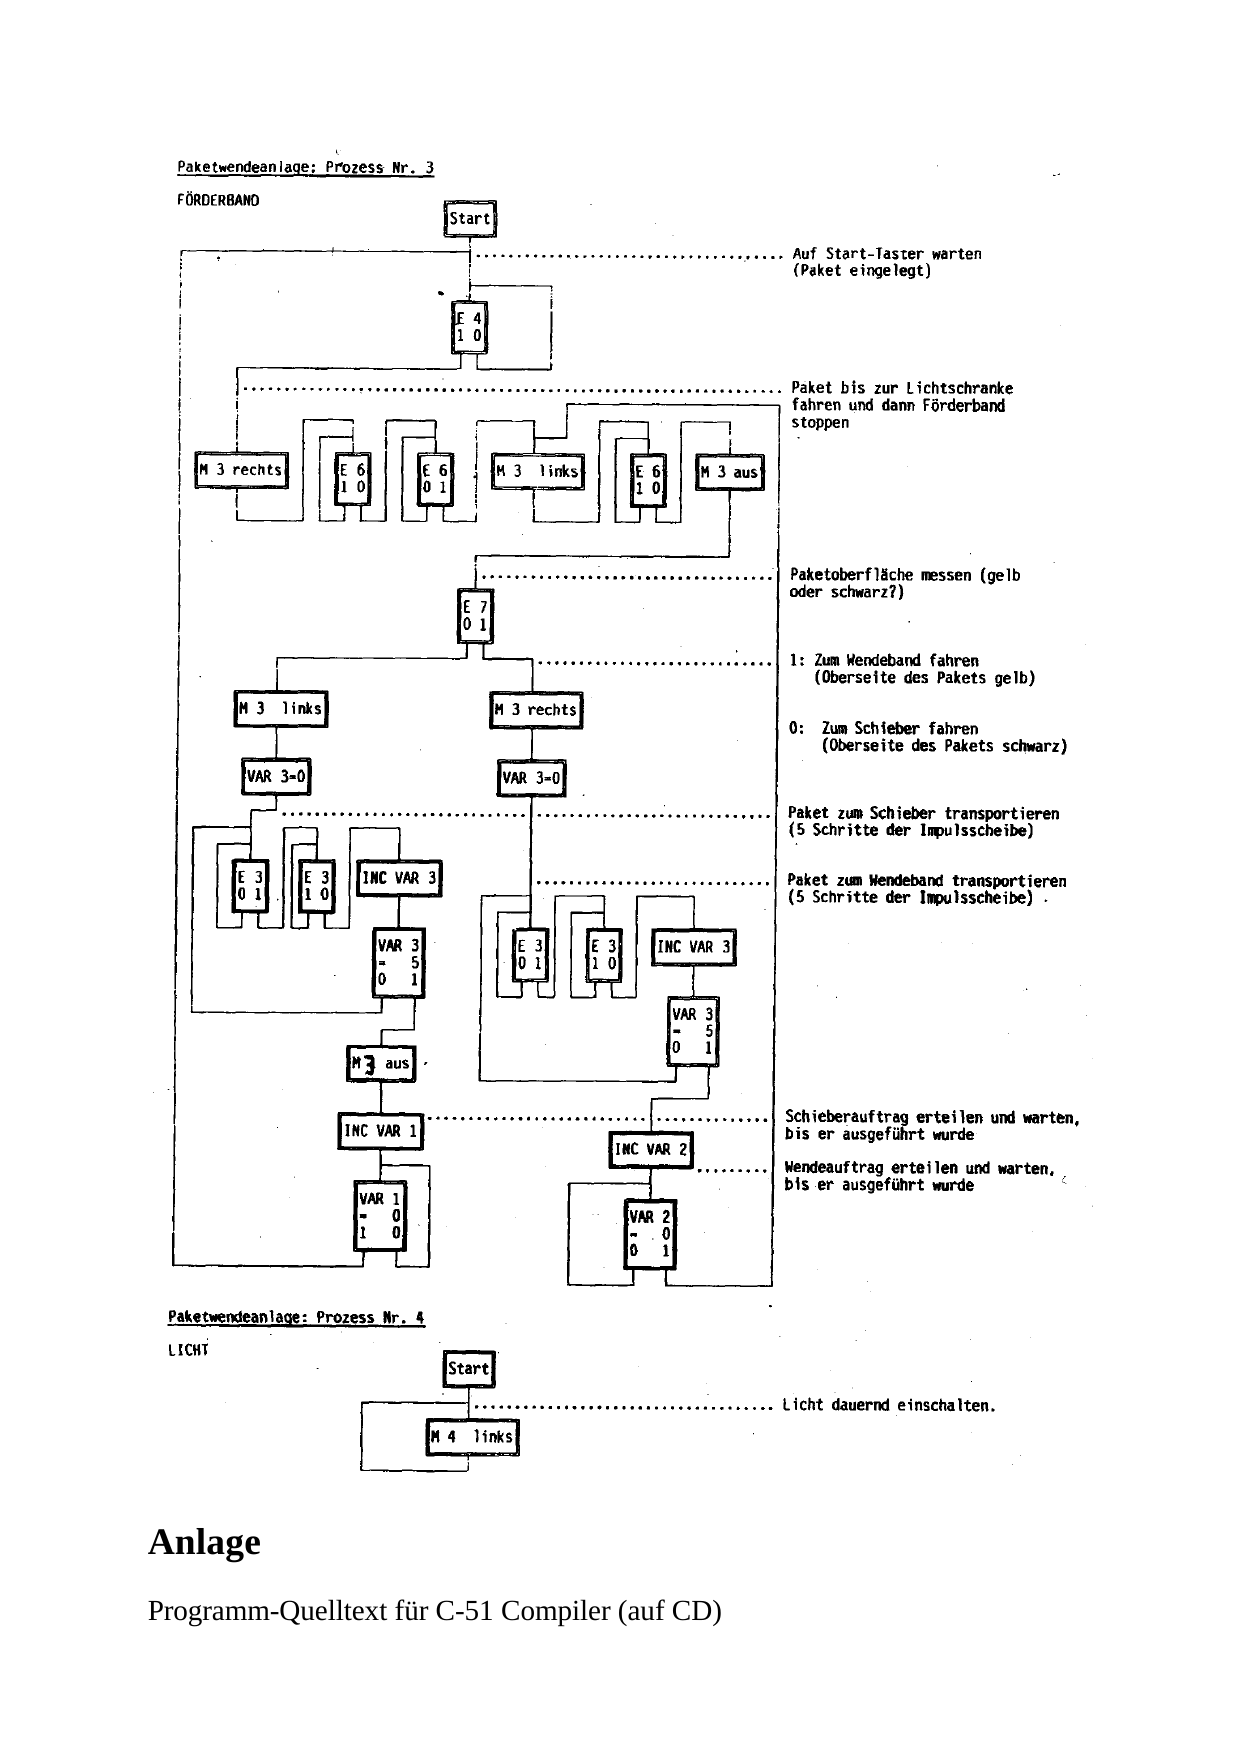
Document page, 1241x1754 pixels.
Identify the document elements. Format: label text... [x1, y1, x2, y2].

subtitle Anlage [148, 1519, 1093, 1562]
subtitle Programm-Quelltext für C-51 Compiler (auf CD) [148, 1594, 1093, 1627]
